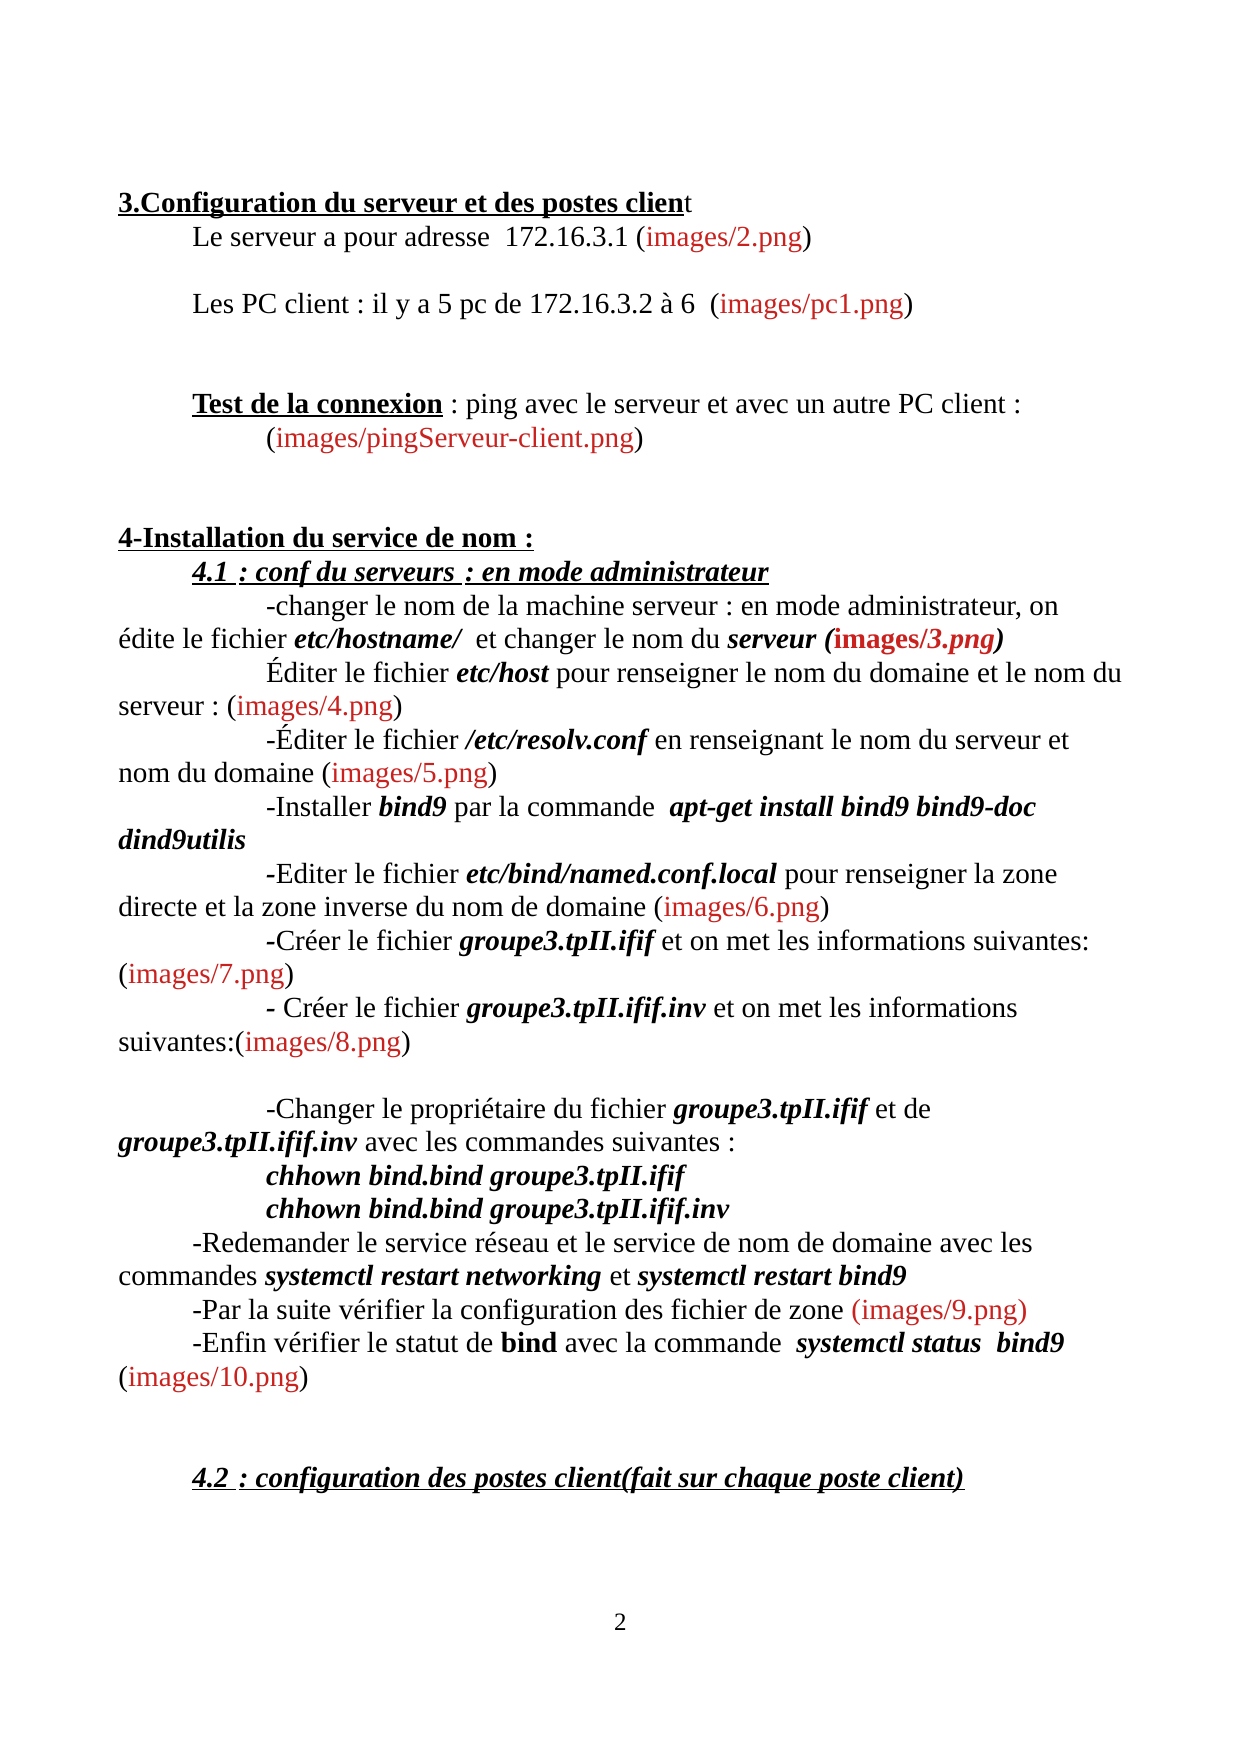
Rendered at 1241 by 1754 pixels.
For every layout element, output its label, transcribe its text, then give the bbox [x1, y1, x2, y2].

text 3.Configuration du serveur et des postes client [118, 185, 1122, 219]
text -Enfin vérifier le statut de bind avec la commande systemctl status bind9 (images/10.png) [118, 1326, 1122, 1393]
text -changer le nom de la machine serveur : en mode administrateur, on édite le fichier etc/hostname/ et changer le nom du serveur (images/3.png) [118, 588, 1122, 655]
text -Créer le fichier groupe3.tpII.ifif et on met les informations suivantes:(images/7.png) [118, 923, 1122, 990]
text - Créer le fichier groupe3.tpII.ifif.inv et on met les informations suivantes:(images/8.png) [118, 990, 1122, 1057]
text Les PC client : il y a 5 pc de 172.16.3.2 à 6 (images/pc1.png) [118, 286, 1122, 319]
text -Installer bind9 par la commande apt-get install bind9 bind9-doc dind9utilis [118, 789, 1122, 856]
text -Éditer le fichier /etc/resolv.conf en renseignant le nom du serveur et nom du domaine (images/5.png) [118, 722, 1122, 789]
text chhown bind.bind groupe3.tpII.ifif.inv [118, 1191, 1122, 1225]
text Éditer le fichier etc/host pour renseigner le nom du domaine et le nom du serveur : (images/4.png) [118, 655, 1122, 722]
text (images/pingServeur-client.png) [118, 420, 1122, 453]
text 4.1 : conf du serveurs : en mode administrateur [118, 554, 1122, 588]
text chhown bind.bind groupe3.tpII.ifif [118, 1158, 1122, 1191]
text 4-Installation du service de nom : [118, 521, 1122, 554]
text Le serveur a pour adresse 172.16.3.1 (images/2.png) [118, 219, 1122, 252]
text Test de la connexion : ping avec le serveur et avec un autre PC client : [118, 386, 1122, 420]
text -Par la suite vérifier la configuration des fichier de zone (images/9.png) [118, 1292, 1122, 1326]
text 4.2 : configuration des postes client(fait sur chaque poste client) [118, 1460, 1122, 1493]
text -Redemander le service réseau et le service de nom de domaine avec les commandes systemctl restart networking et systemctl restart bind9 [118, 1225, 1122, 1292]
text -Editer le fichier etc/bind/named.conf.local pour renseigner la zone directe et la zone inverse du nom de domaine (images/6.png) [118, 856, 1122, 923]
text -Changer le propriétaire du fichier groupe3.tpII.ifif et de groupe3.tpII.ifif.inv avec les commandes suivantes : [118, 1091, 1122, 1158]
